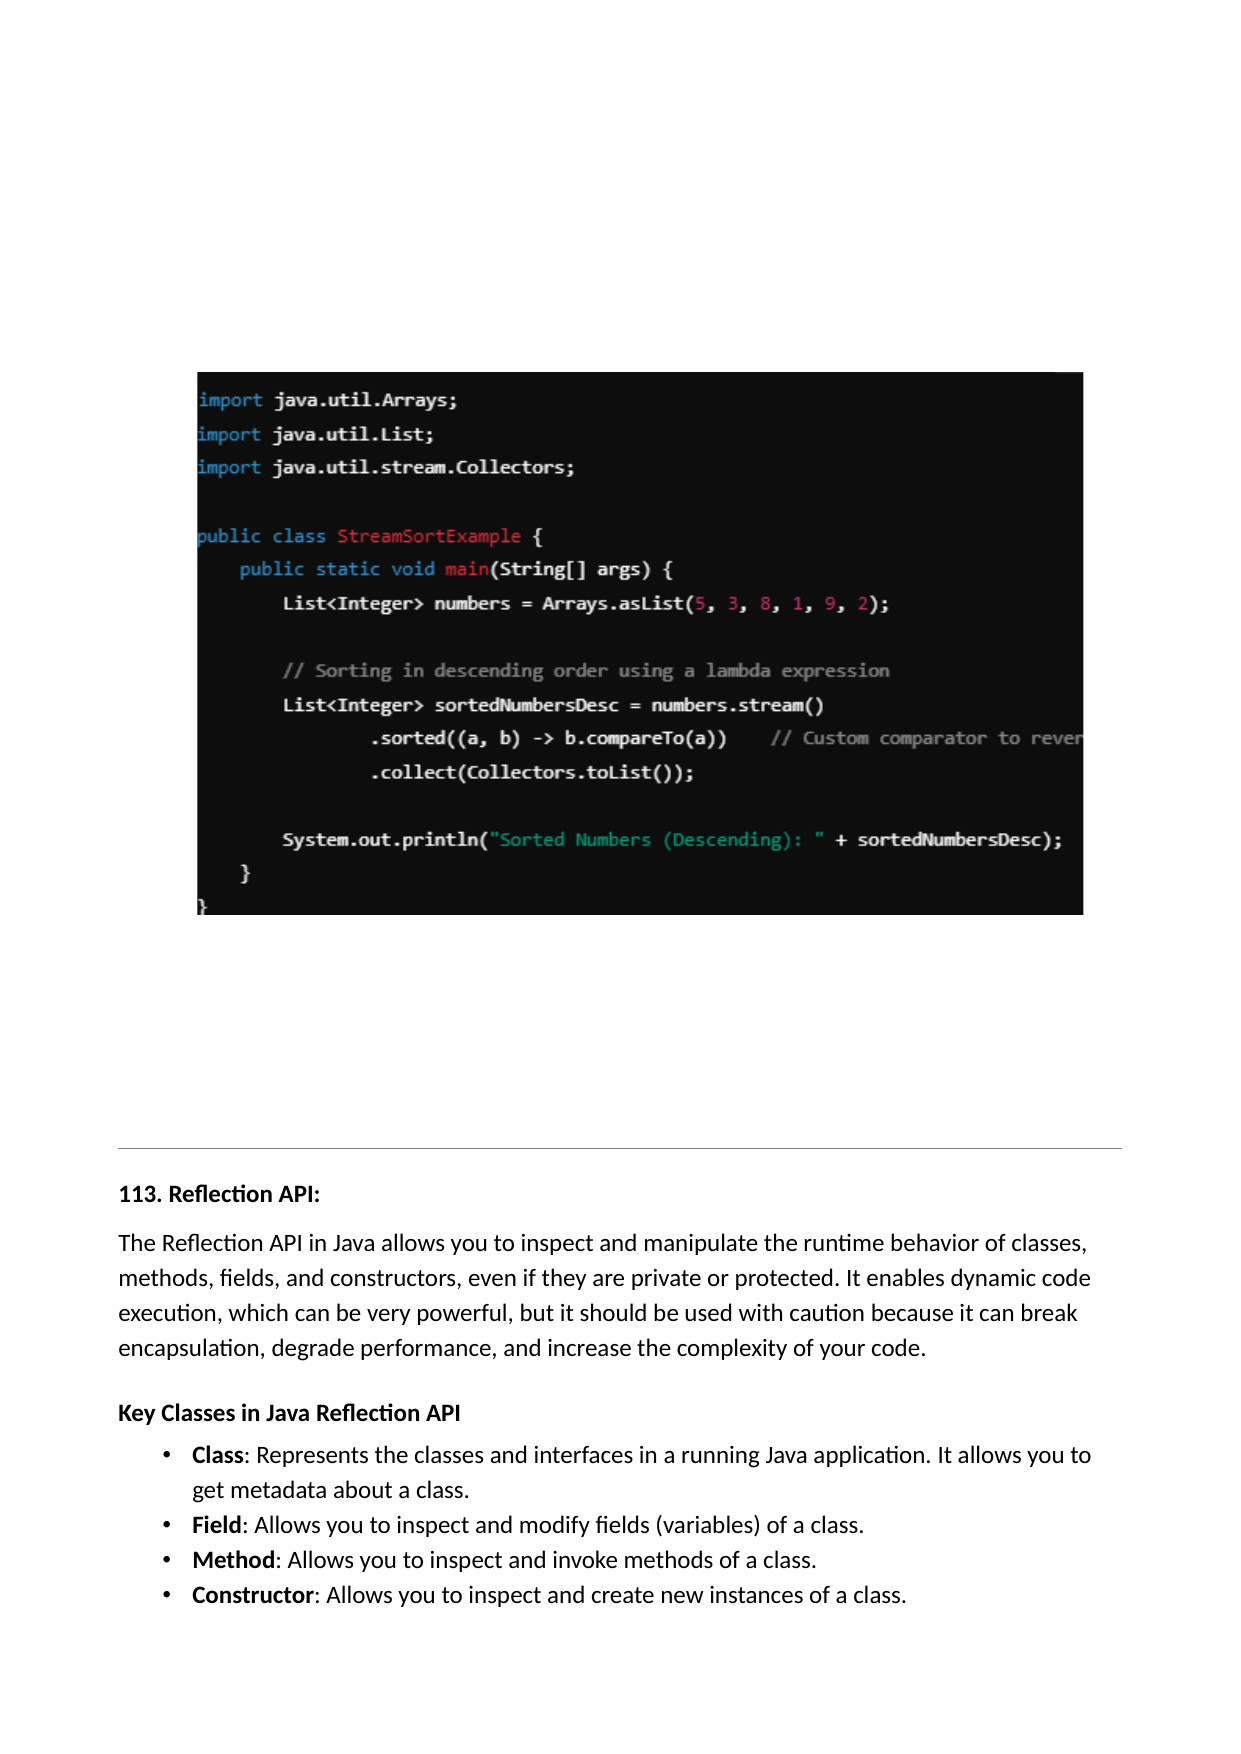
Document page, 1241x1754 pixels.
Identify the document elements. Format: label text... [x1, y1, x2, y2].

picture [197, 372, 1084, 915]
subtitle Key Classes in Java Reflection API [118, 1397, 1122, 1427]
list Constructor: Allows you to inspect and create new instances of a class. [162, 1580, 1122, 1610]
list Method: Allows you to inspect and invoke methods of a class. [162, 1545, 1122, 1575]
list Field: Allows you to inspect and modify fields (variables) of a class. [162, 1510, 1122, 1540]
text 113. Reflection API: [118, 1178, 1122, 1208]
list Class: Represents the classes and interfaces in a running Java application. It allows you to get metadata about a class. [162, 1440, 1122, 1505]
text The Reflection API in Java allows you to inspect and manipulate the runtime behavior of classes, methods, fields, and constructors, even if they are private or protected. It enables dynamic code execution, which can be very powerful, but it should be used with caution because it can break encapsulation, degrade performance, and increase the complexity of your code. [118, 1227, 1122, 1363]
